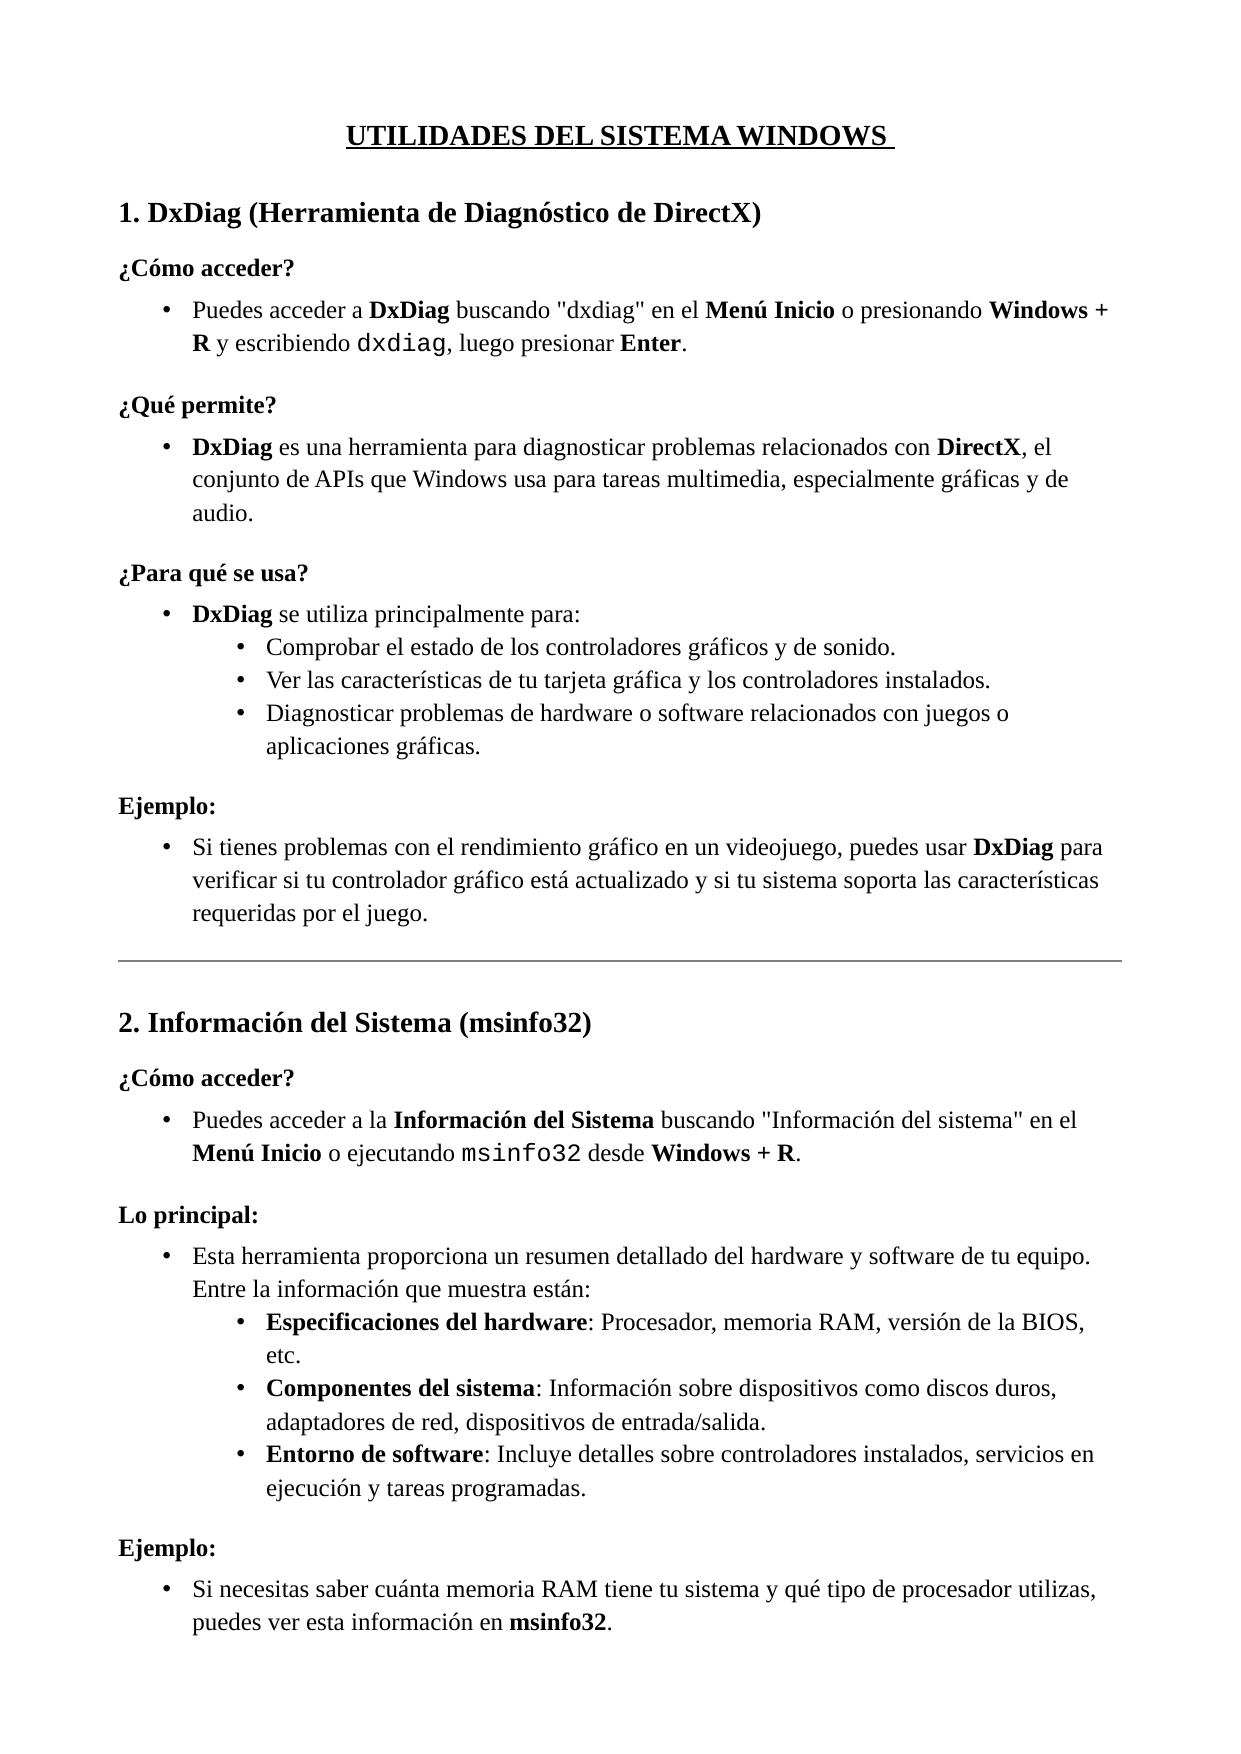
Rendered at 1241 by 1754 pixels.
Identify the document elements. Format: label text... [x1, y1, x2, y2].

subtitle ¿Para qué se usa? [118, 558, 1122, 586]
list DxDiag se utiliza principalmente para: [162, 599, 1122, 628]
list Ver las características de tu tarjeta gráfica y los controladores instalados. [236, 665, 1122, 694]
subtitle ¿Cómo acceder? [118, 253, 1122, 282]
subtitle ¿Cómo acceder? [118, 1063, 1122, 1092]
list Esta herramienta proporciona un resumen detallado del hardware y software de tu equipo. Entre la información que muestra están: [162, 1241, 1122, 1303]
list Puedes acceder a la Información del Sistema buscando "Información del sistema" en el Menú Inicio o ejecutando msinfo32 desde Windows + R. [162, 1105, 1122, 1168]
list Entorno de software: Incluye detalles sobre controladores instalados, servicios en ejecución y tareas programadas. [236, 1439, 1122, 1501]
list Si tienes problemas con el rendimiento gráfico en un videojuego, puedes usar DxDiag para verificar si tu controlador gráfico está actualizado y si tu sistema soporta las características requeridas por el juego. [162, 832, 1122, 927]
text UTILIDADES DEL SISTEMA WINDOWS [118, 118, 1122, 152]
list Si necesitas saber cuánta memoria RAM tiene tu sistema y qué tipo de procesador utilizas, puedes ver esta información en msinfo32. [162, 1574, 1122, 1636]
subtitle ¿Qué permite? [118, 390, 1122, 419]
list Diagnosticar problemas de hardware o software relacionados con juegos o aplicaciones gráficas. [236, 698, 1122, 760]
list Comprobar el estado de los controladores gráficos y de sonido. [236, 632, 1122, 661]
subtitle Lo principal: [118, 1200, 1122, 1229]
subtitle Ejemplo: [118, 1533, 1122, 1561]
subtitle 2. Información del Sistema (msinfo32) [118, 1005, 1122, 1038]
list Especificaciones del hardware: Procesador, memoria RAM, versión de la BIOS, etc. [236, 1307, 1122, 1369]
subtitle Ejemplo: [118, 791, 1122, 820]
list DxDiag es una herramienta para diagnosticar problemas relacionados con DirectX, el conjunto de APIs que Windows usa para tareas multimedia, especialmente gráficas y de audio. [162, 432, 1122, 526]
list Componentes del sistema: Información sobre dispositivos como discos duros, adaptadores de red, dispositivos de entrada/salida. [236, 1373, 1122, 1435]
subtitle 1. DxDiag (Herramienta de Diagnóstico de DirectX) [118, 195, 1122, 228]
list Puedes acceder a DxDiag buscando "dxdiag" en el Menú Inicio o presionando Windows + R y escribiendo dxdiag, luego presionar Enter. [162, 295, 1122, 359]
